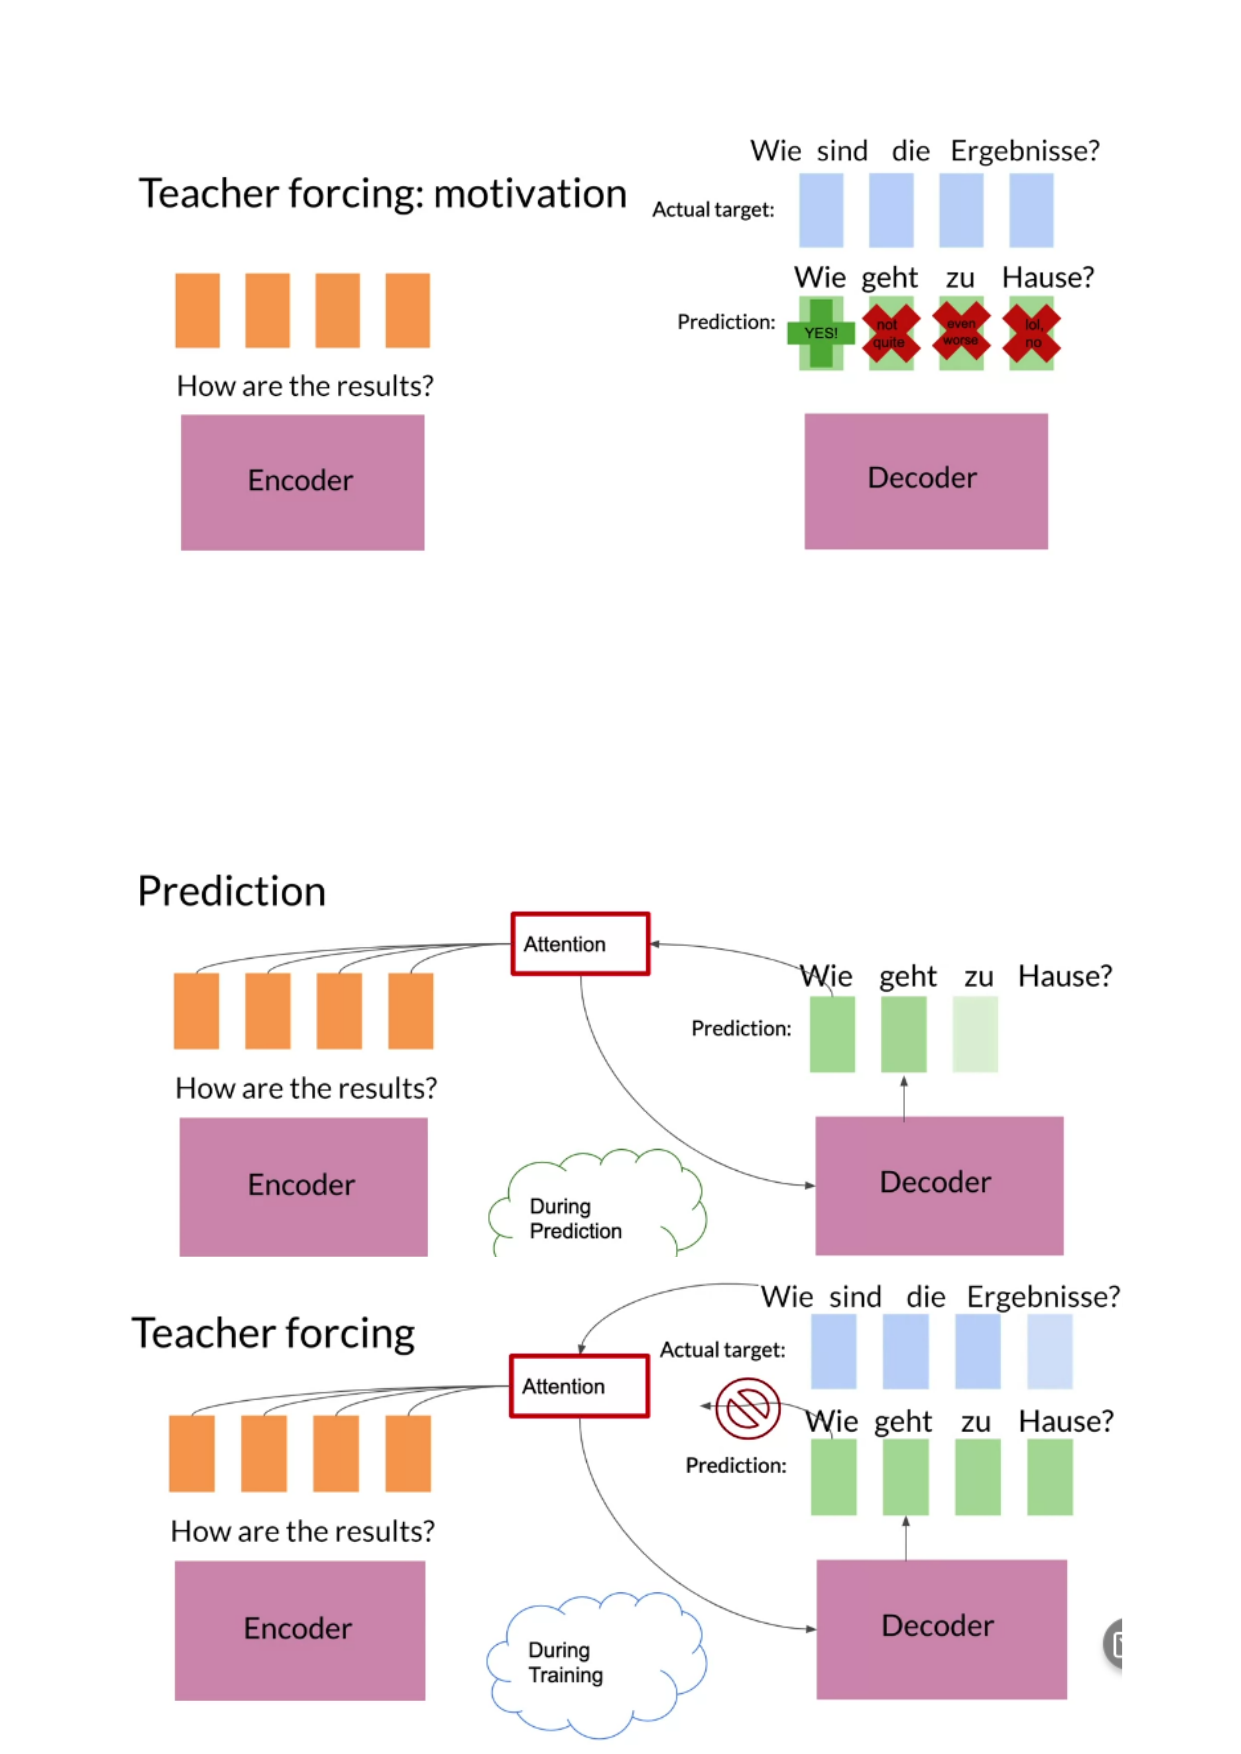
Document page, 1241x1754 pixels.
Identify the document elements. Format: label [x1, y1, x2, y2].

picture [118, 860, 1123, 1754]
picture [118, 118, 1123, 565]
